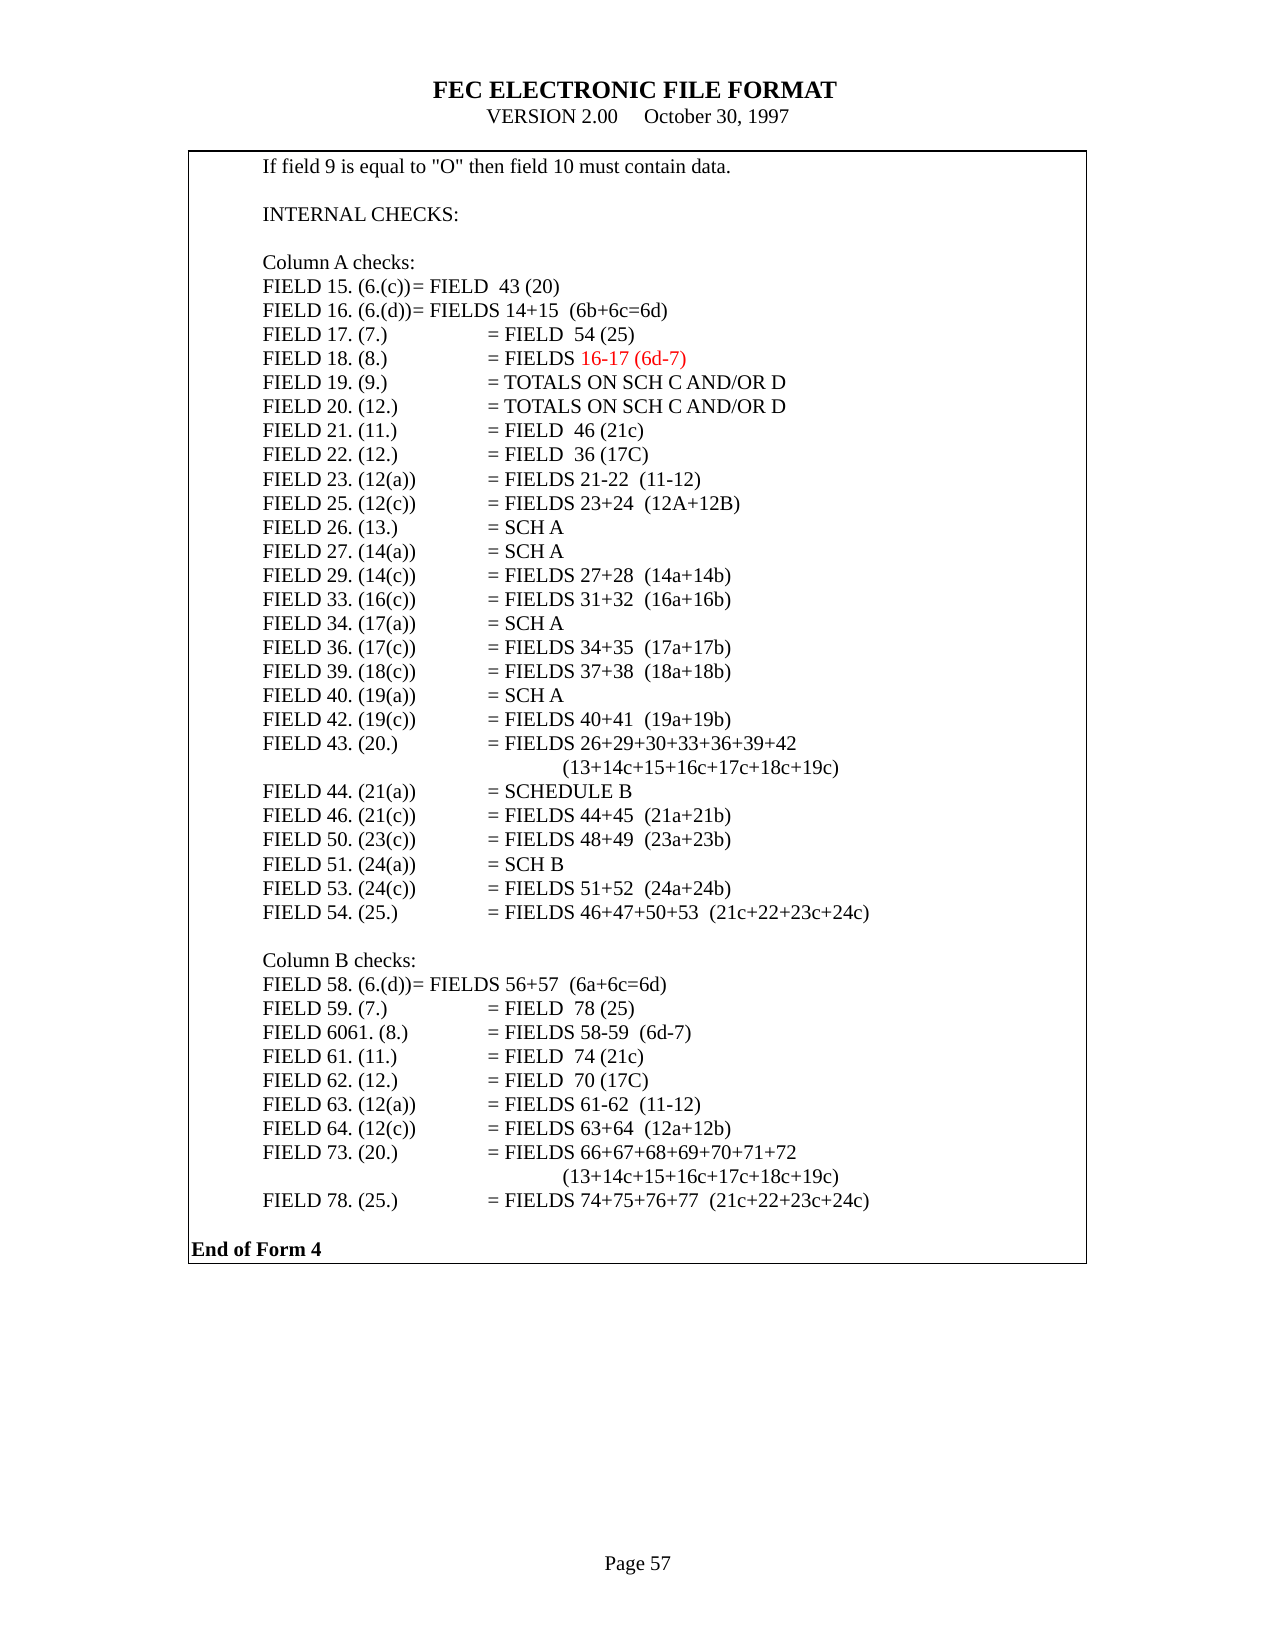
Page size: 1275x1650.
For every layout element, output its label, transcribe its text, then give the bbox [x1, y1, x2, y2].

text FIELD 44. (21(a)) = SCHEDULE B [189, 776, 1086, 800]
text FIELD 73. (20.) = FIELDS 66+67+68+69+70+71+72 [189, 1137, 1086, 1161]
text FIELD 39. (18(c)) = FIELDS 37+38 (18a+18b) [189, 655, 1086, 679]
text FIELD 21. (11.) = FIELD 46 (21c) [189, 415, 1086, 439]
text FIELD 78. (25.) = FIELDS 74+75+76+77 (21c+22+23c+24c) [189, 1185, 1086, 1212]
text FIELD 59. (7.) = FIELD 78 (25) [189, 992, 1086, 1016]
text FIELD 6061. (8.) = FIELDS 58-59 (6d-7) [189, 1016, 1086, 1040]
text FIELD 33. (16(c)) = FIELDS 31+32 (16a+16b) [189, 583, 1086, 607]
text FIELD 43. (20.) = FIELDS 26+29+30+33+36+39+42 [189, 727, 1086, 752]
text FIELD 61. (11.) = FIELD 74 (21c) [189, 1040, 1086, 1064]
text INTERNAL CHECKS: [189, 198, 1086, 226]
text FIELD 16. (6.(d)) = FIELDS 14+15 (6b+6c=6d) [189, 294, 1086, 318]
text FIELD 29. (14(c)) = FIELDS 27+28 (14a+14b) [189, 559, 1086, 583]
text FIELD 42. (19(c)) = FIELDS 40+41 (19a+19b) [189, 703, 1086, 727]
text FIELD 18. (8.) = FIELDS 16-17 (6d-7) [189, 342, 1086, 367]
text FIELD 54. (25.) = FIELDS 46+47+50+53 (21c+22+23c+24c) [189, 896, 1086, 924]
text Column A checks: [189, 246, 1086, 270]
text FIELD 50. (23(c)) = FIELDS 48+49 (23a+23b) [189, 824, 1086, 848]
text FIELD 22. (12.) = FIELD 36 (17C) [189, 439, 1086, 463]
text FIELD 62. (12.) = FIELD 70 (17C) [189, 1064, 1086, 1088]
text FIELD 20. (12.) = TOTALS ON SCH C AND/OR D [189, 391, 1086, 415]
text If field 9 is equal to "O" then field 10 must contain data. [189, 152, 1086, 178]
text FIELD 25. (12(c)) = FIELDS 23+24 (12A+12B) [189, 487, 1086, 511]
text (13+14c+15+16c+17c+18c+19c) [189, 752, 1086, 776]
text FIELD 51. (24(a)) = SCH B [189, 848, 1086, 872]
text Column B checks: [189, 944, 1086, 968]
text FIELD 34. (17(a)) = SCH A [189, 607, 1086, 631]
text FIELD 27. (14(a)) = SCH A [189, 535, 1086, 559]
text FIELD 15. (6.(c)) = FIELD 43 (20) [189, 270, 1086, 294]
text FIELD 17. (7.) = FIELD 54 (25) [189, 318, 1086, 342]
text FIELD 64. (12(c)) = FIELDS 63+64 (12a+12b) [189, 1112, 1086, 1137]
text FIELD 46. (21(c)) = FIELDS 44+45 (21a+21b) [189, 800, 1086, 824]
text FIELD 58. (6.(d)) = FIELDS 56+57 (6a+6c=6d) [189, 968, 1086, 992]
text End of Form 4 [189, 1233, 1086, 1263]
text FIELD 53. (24(c)) = FIELDS 51+52 (24a+24b) [189, 872, 1086, 896]
text FIELD 63. (12(a)) = FIELDS 61-62 (11-12) [189, 1088, 1086, 1112]
text FIELD 19. (9.) = TOTALS ON SCH C AND/OR D [189, 367, 1086, 391]
text FIELD 40. (19(a)) = SCH A [189, 679, 1086, 703]
text (13+14c+15+16c+17c+18c+19c) [189, 1161, 1086, 1185]
text FIELD 36. (17(c)) = FIELDS 34+35 (17a+17b) [189, 631, 1086, 655]
text FIELD 23. (12(a)) = FIELDS 21-22 (11-12) [189, 463, 1086, 487]
text FIELD 26. (13.) = SCH A [189, 511, 1086, 535]
